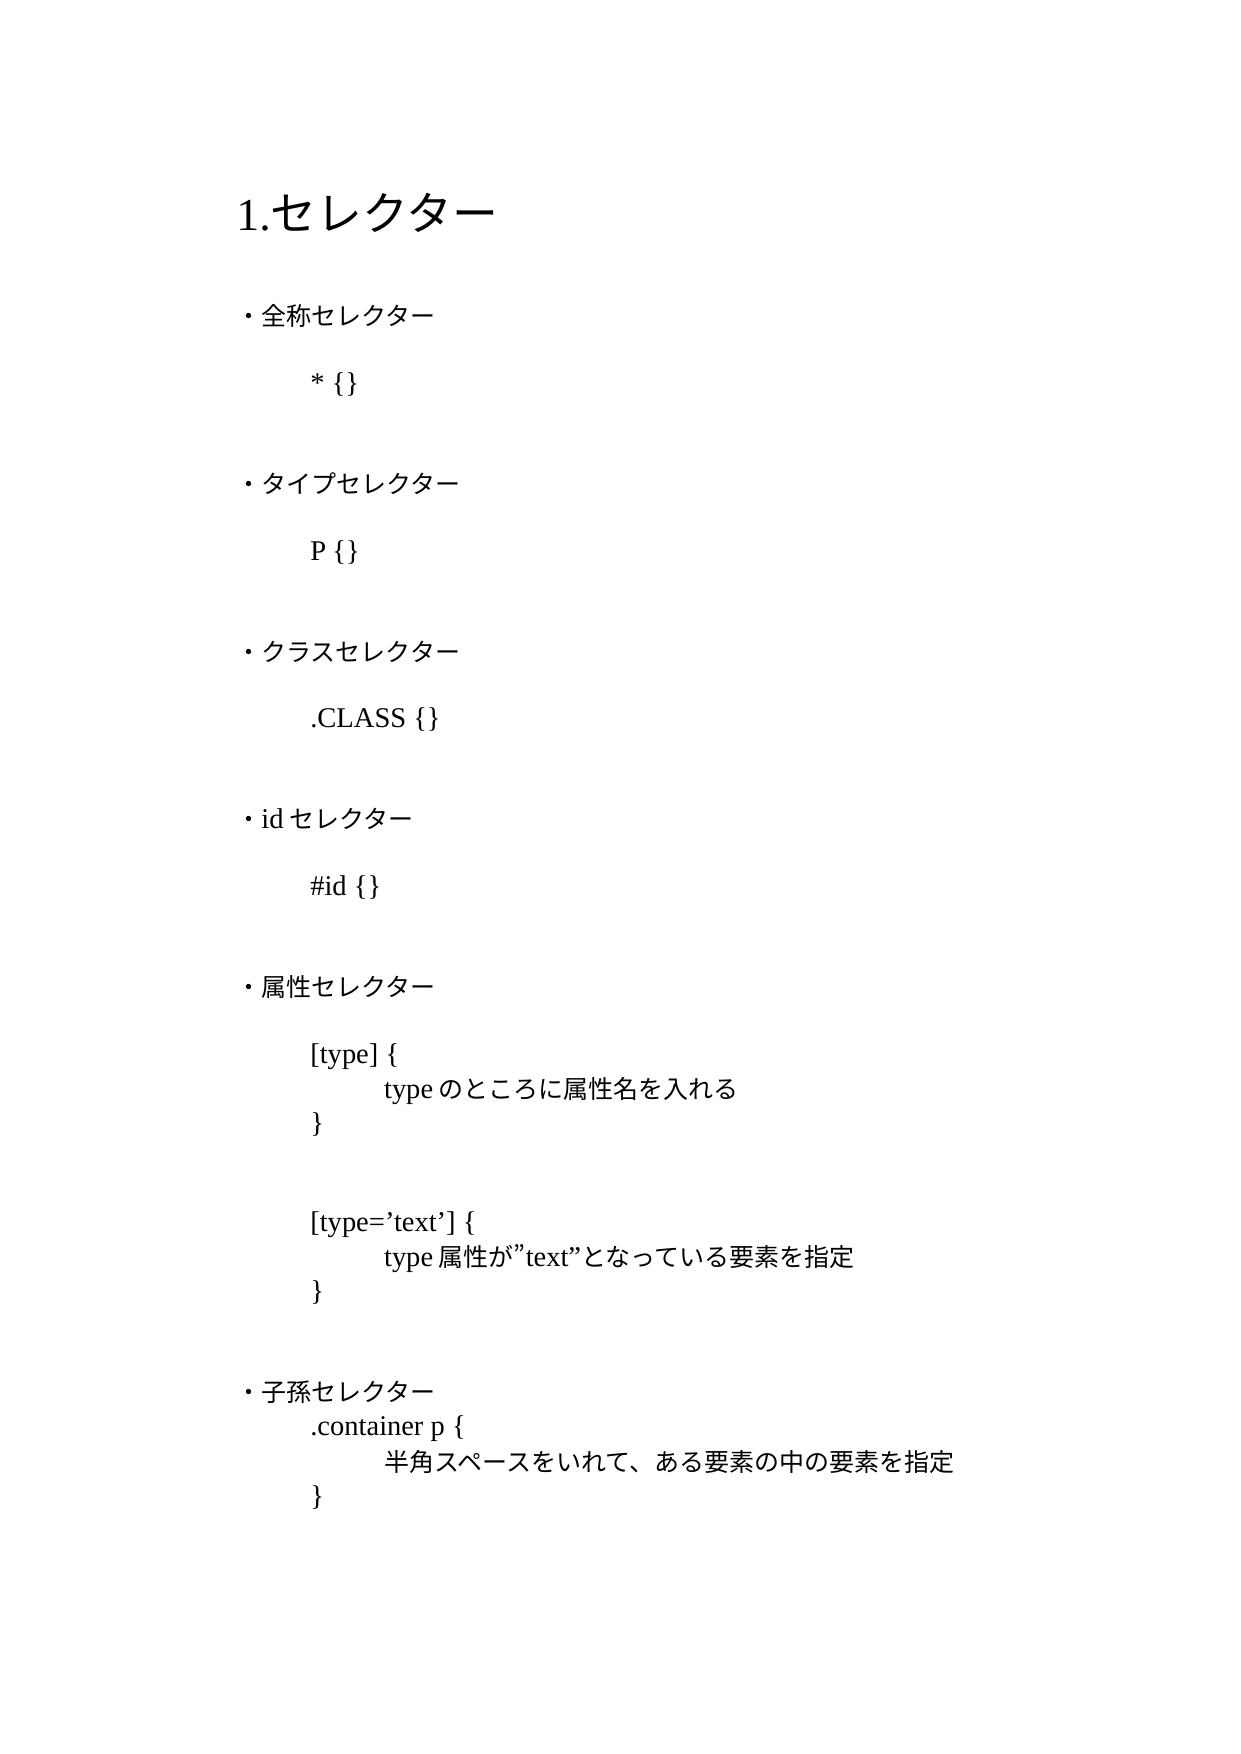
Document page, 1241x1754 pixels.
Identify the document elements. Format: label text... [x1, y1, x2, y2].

text } [236, 1478, 1063, 1511]
text } [236, 1106, 1063, 1139]
text ・タイプセレクター [236, 464, 1063, 500]
text } [236, 1274, 1063, 1307]
text * {} [236, 365, 1063, 398]
text ・クラスセレクター [236, 632, 1063, 668]
text ・idセレクター [236, 800, 1063, 836]
text .container p { [236, 1409, 1063, 1442]
text [type=’text’] { [236, 1205, 1063, 1238]
text 1.セレクター [236, 177, 1063, 243]
text type属性が”text”となっている要素を指定 [236, 1238, 1063, 1274]
text #id {} [236, 869, 1063, 902]
text [type] { [236, 1037, 1063, 1070]
text 半角スペースをいれて、ある要素の中の要素を指定 [236, 1442, 1063, 1478]
text .CLASS {} [236, 701, 1063, 734]
text ・全称セレクター [236, 296, 1063, 332]
text P {} [236, 533, 1063, 566]
text ・子孫セレクター [236, 1373, 1063, 1409]
text ・属性セレクター [236, 968, 1063, 1004]
text typeのところに属性名を入れる [236, 1070, 1063, 1106]
